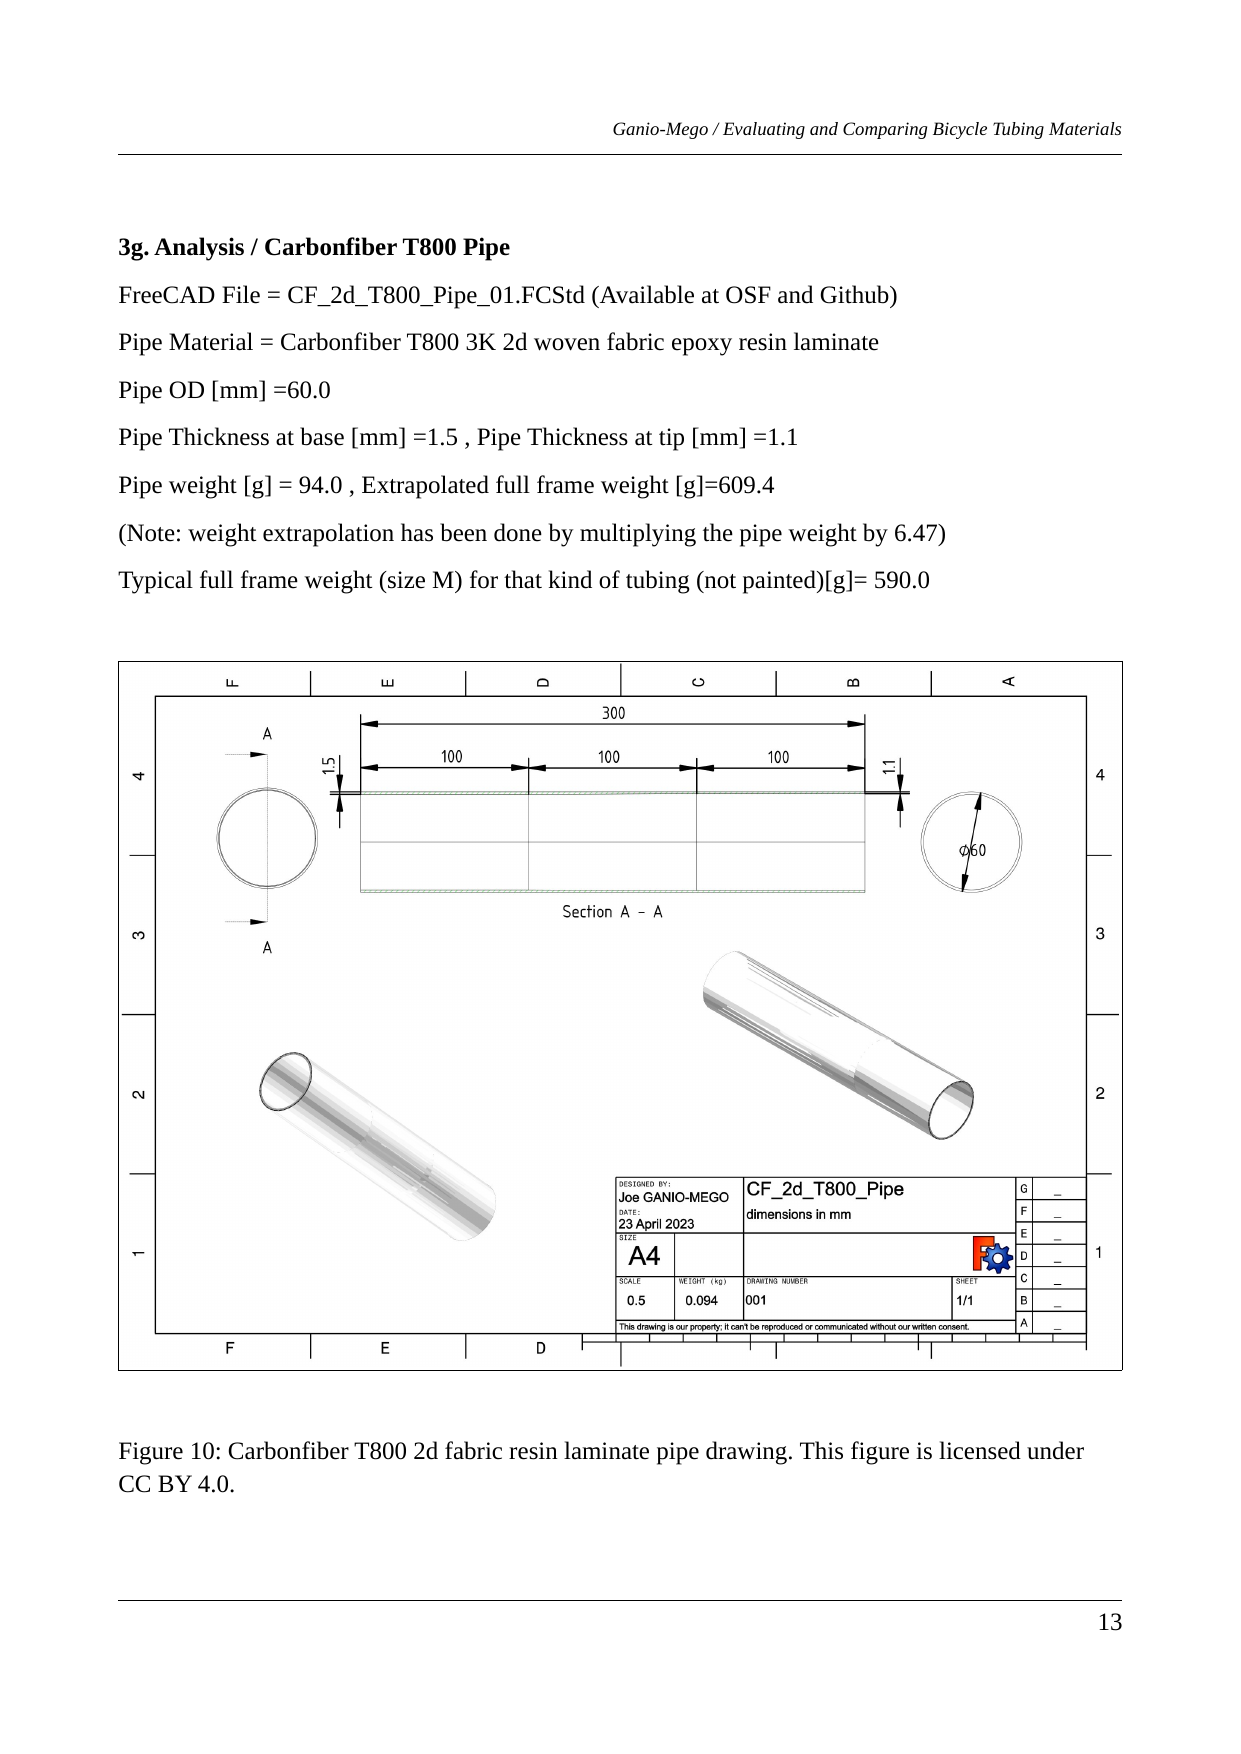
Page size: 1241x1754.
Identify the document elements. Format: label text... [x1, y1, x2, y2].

text Pipe weight [g] = 94.0 , Extrapolated full frame weight [g]=609.4 [118, 470, 1122, 499]
text (Note: weight extrapolation has been done by multiplying the pipe weight by 6.47) [118, 518, 1122, 546]
text Pipe Material = Carbonfiber T800 3K 2d woven fabric epoxy resin laminate [118, 327, 1122, 356]
text Pipe OD [mm] =60.0 [118, 375, 1122, 404]
text Figure 10: Carbonfiber T800 2d fabric resin laminate pipe drawing. This figure is licensed under CC BY 4.0. [118, 1436, 1122, 1498]
text Typical full frame weight (size M) for that kind of tubing (not painted)[g]= 590.0 [118, 565, 1122, 594]
text 3g. Analysis / Carbonfiber T800 Pipe [118, 232, 1122, 261]
text Pipe Thickness at base [mm] =1.5 , Pipe Thickness at tip [mm] =1.1 [118, 422, 1122, 451]
text FreeCAD File = CF_2d_T800_Pipe_01.FCStd (Available at OSF and Github) [118, 280, 1122, 308]
picture [121, 663, 1119, 1367]
